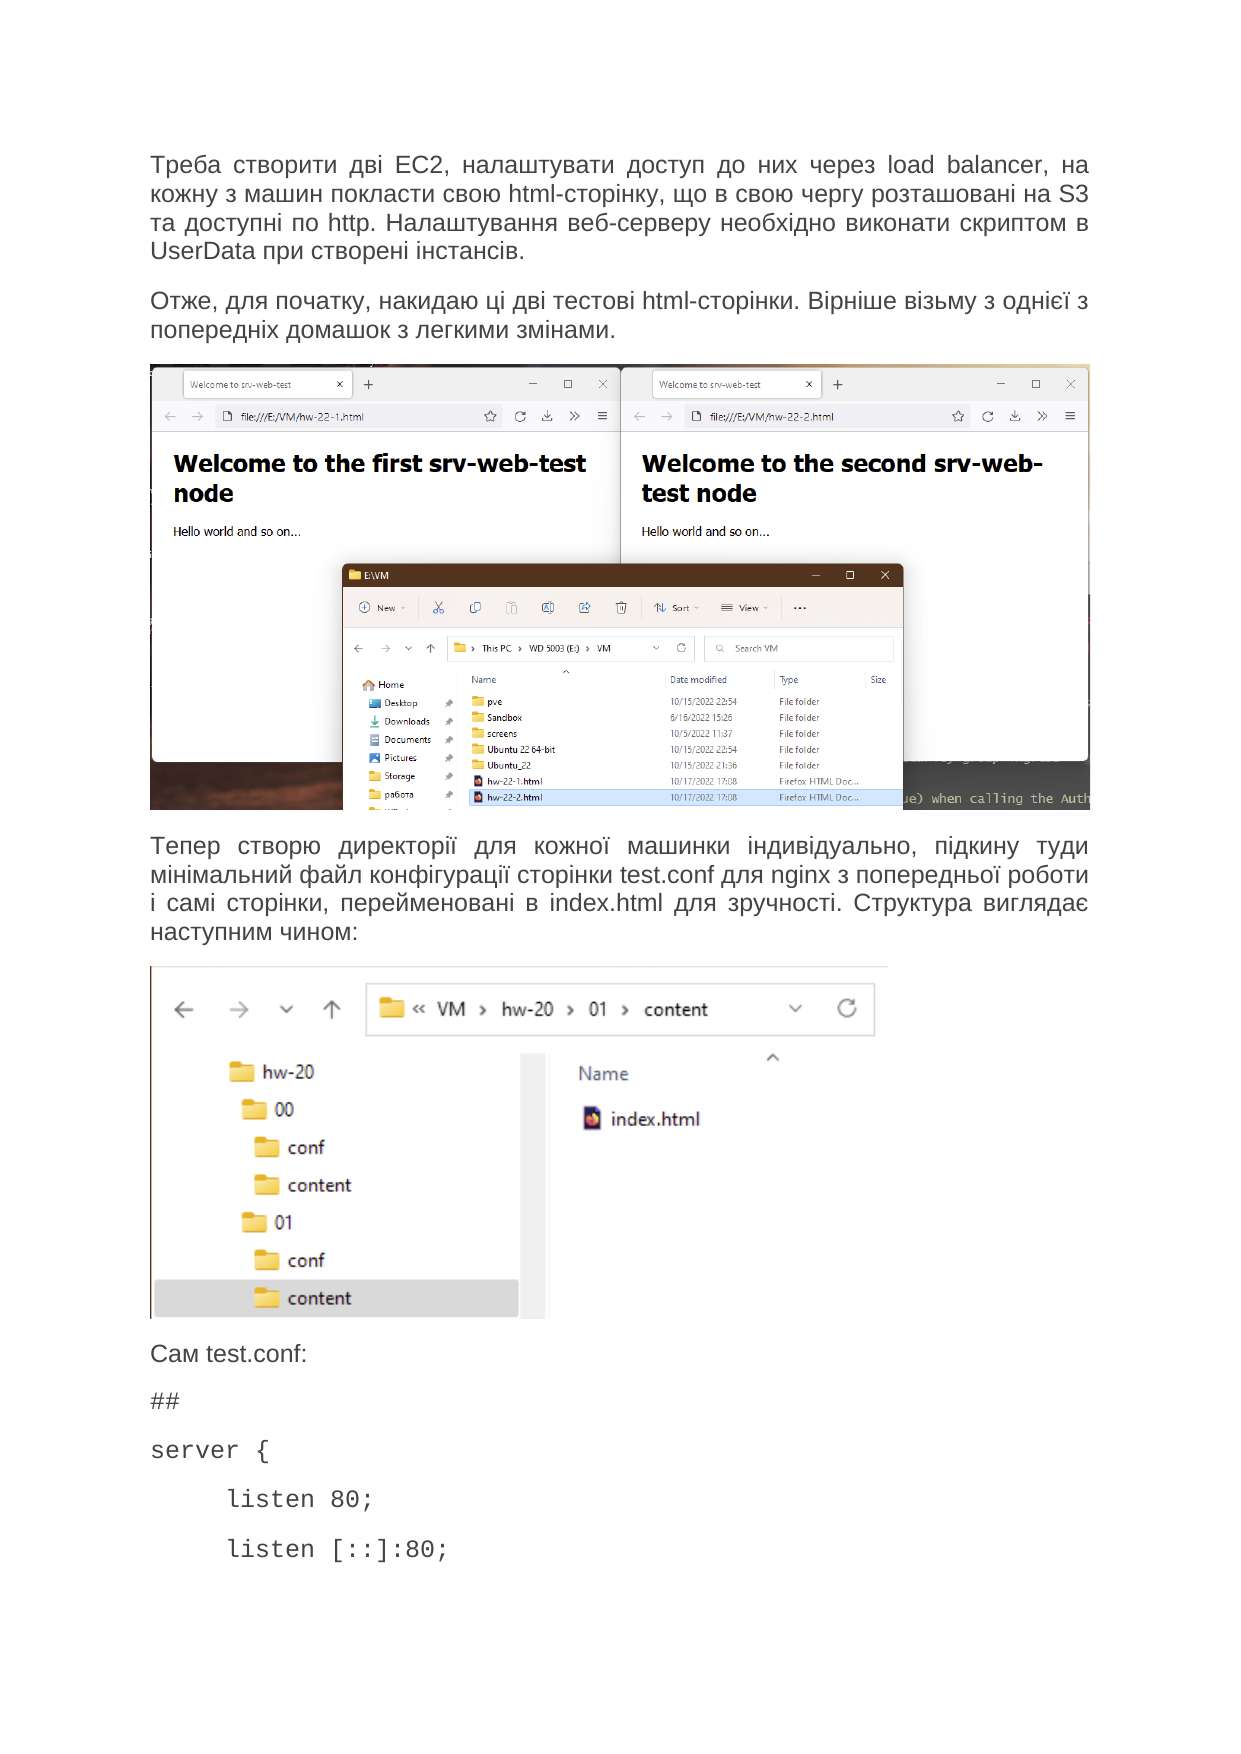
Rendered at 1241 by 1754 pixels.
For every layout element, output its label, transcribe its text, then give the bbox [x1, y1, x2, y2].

text ## [150, 1389, 1090, 1417]
text listen [::]:80; [150, 1536, 1090, 1564]
text listen 80; [150, 1487, 1090, 1515]
text Отже, для початку, накидаю ці дві тестові html-сторінки. Вірніше візьму з однієї з попередніх домашок з легкими змінами. [150, 286, 1090, 343]
text Сам test.conf: [150, 1339, 1090, 1368]
text server { [150, 1438, 1090, 1466]
picture [150, 364, 1091, 810]
picture [150, 966, 888, 1319]
text Треба створити дві EC2, налаштувати доступ до них через load balancer, на кожну з машин покласти свою html-сторінку, що в свою чергу розташовані на S3 та доступні по http. Налаштування веб-серверу необхідно виконати скриптом в UserData при створені інстансів. [150, 150, 1090, 265]
text Тепер створю директорії для кожної машинки індивідуально, підкину туди мінімальний файл конфігурації сторінки test.conf для nginx з попередньої роботи і самі сторінки, перейменовані в index.html для зручності. Структура виглядає наступним чином: [150, 831, 1090, 946]
